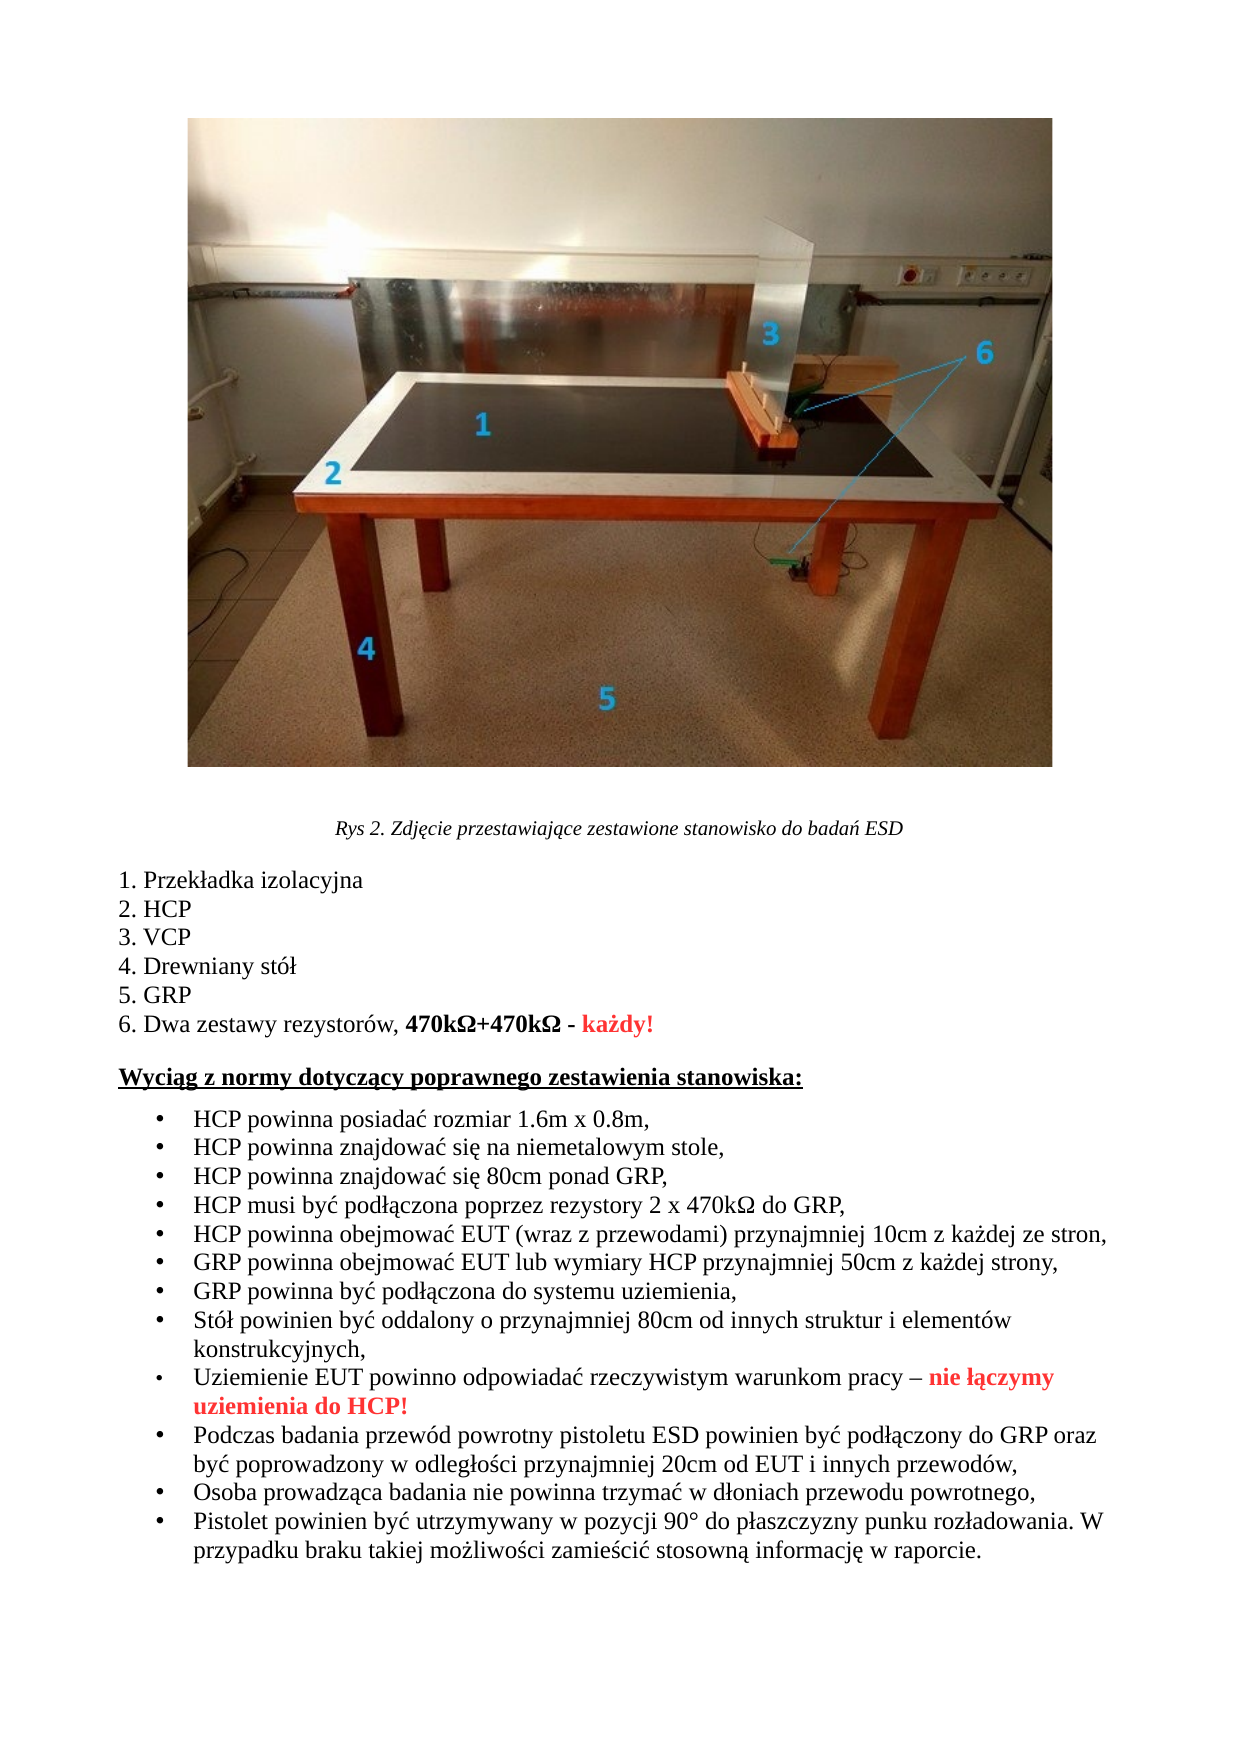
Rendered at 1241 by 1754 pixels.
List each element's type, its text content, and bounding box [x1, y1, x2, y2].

list Uziemienie EUT powinno odpowiadać rzeczywistym warunkom pracy – nie łączymy uziemienia do HCP! [156, 1362, 1122, 1420]
list Pistolet powinien być utrzymywany w pozycji 90° do płaszczyzny punku rozładowania. W przypadku braku takiej możliwości zamieścić stosowną informację w raporcie. [156, 1506, 1122, 1564]
list HCP powinna obejmować EUT (wraz z przewodami) przynajmniej 10cm z każdej ze stron, [156, 1219, 1122, 1247]
list HCP musi być podłączona poprzez rezystory 2 x 470kΩ do GRP, [156, 1190, 1122, 1219]
list Podczas badania przewód powrotny pistoletu ESD powinien być podłączony do GRP oraz być poprowadzony w odległości przynajmniej 20cm od EUT i innych przewodów, [156, 1420, 1122, 1477]
text Wyciąg z normy dotyczący poprawnego zestawienia stanowiska: [118, 1062, 1122, 1091]
picture [187, 118, 1053, 767]
list Stół powinien być oddalony o przynajmniej 80cm od innych struktur i elementów konstrukcyjnych, [156, 1305, 1122, 1362]
list GRP powinna obejmować EUT lub wymiary HCP przynajmniej 50cm z każdej strony, [156, 1247, 1122, 1276]
text Rys 2. Zdjęcie przestawiające zestawione stanowisko do badań ESD [118, 816, 1122, 840]
list HCP powinna znajdować się na niemetalowym stole, [156, 1132, 1122, 1161]
list HCP powinna posiadać rozmiar 1.6m x 0.8m, [156, 1104, 1122, 1132]
list Osoba prowadząca badania nie powinna trzymać w dłoniach przewodu powrotnego, [156, 1477, 1122, 1506]
list GRP powinna być podłączona do systemu uziemienia, [156, 1276, 1122, 1305]
text 1. Przekładka izolacyjna 2. HCP 3. VCP 4. Drewniany stół 5. GRP 6. Dwa zestawy rezystorów, 470kΩ+470kΩ - każdy! [118, 865, 1122, 1037]
list HCP powinna znajdować się 80cm ponad GRP, [156, 1161, 1122, 1190]
